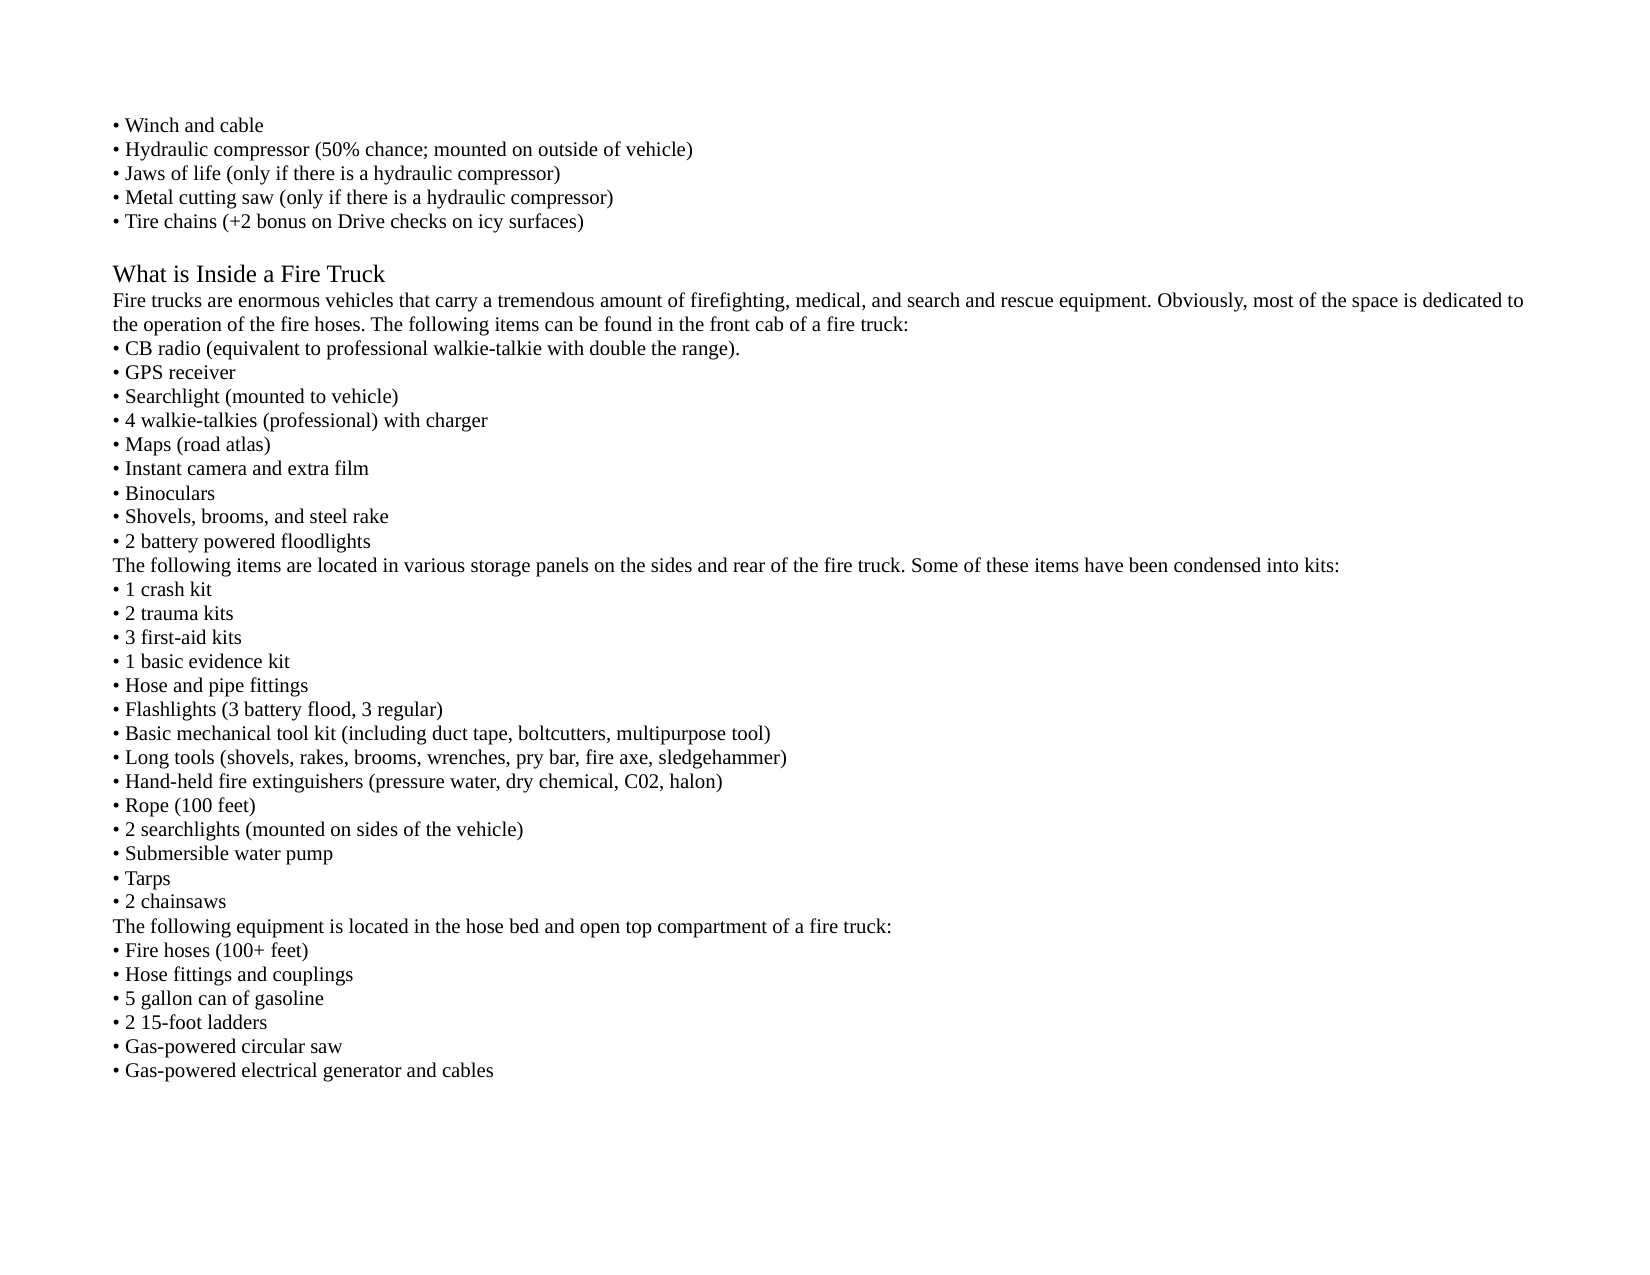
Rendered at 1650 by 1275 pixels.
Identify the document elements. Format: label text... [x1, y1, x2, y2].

text • 2 15-foot ladders [112, 1010, 1537, 1034]
text • Fire hoses (100+ feet) [112, 938, 1537, 962]
text • Maps (road atlas) [112, 432, 1537, 456]
text • GPS receiver [112, 360, 1537, 384]
text • 2 searchlights (mounted on sides of the vehicle) [112, 817, 1537, 841]
text • Jaws of life (only if there is a hydraulic compressor) [112, 161, 1537, 185]
text • Rope (100 feet) [112, 793, 1537, 817]
text • 2 battery powered floodlights [112, 528, 1537, 553]
text • Tire chains (+2 bonus on Drive checks on icy surfaces) [112, 209, 1537, 233]
text The following items are located in various storage panels on the sides and rear of the fire truck. Some of these items have been condensed into kits: [112, 553, 1537, 577]
text • Winch and cable [112, 112, 1537, 137]
text • CB radio (equivalent to professional walkie-talkie with double the range). [112, 336, 1537, 360]
text • 2 trauma kits [112, 601, 1537, 625]
text • Submersible water pump [112, 841, 1537, 865]
text The following equipment is located in the hose bed and open top compartment of a fire truck: [112, 913, 1537, 938]
text • Hydraulic compressor (50% chance; mounted on outside of vehicle) [112, 137, 1537, 161]
text • 1 crash kit [112, 577, 1537, 601]
text • Long tools (shovels, rakes, brooms, wrenches, pry bar, fire axe, sledgehammer) [112, 745, 1537, 769]
text What is Inside a Fire Truck [112, 259, 1537, 288]
text • Flashlights (3 battery flood, 3 regular) [112, 697, 1537, 721]
text • Binoculars [112, 480, 1537, 504]
text • 2 chainsaws [112, 889, 1537, 913]
text • Shovels, brooms, and steel rake [112, 504, 1537, 528]
text • 4 walkie-talkies (professional) with charger [112, 408, 1537, 432]
text • Gas-powered electrical generator and cables [112, 1058, 1537, 1082]
text • Gas-powered circular saw [112, 1034, 1537, 1058]
text • 3 first-aid kits [112, 625, 1537, 649]
text • 5 gallon can of gasoline [112, 986, 1537, 1010]
text Fire trucks are enormous vehicles that carry a tremendous amount of firefighting, medical, and search and rescue equipment. Obviously, most of the space is dedicated to the operation of the fire hoses. The following items can be found in the front cab of a fire truck: [112, 288, 1537, 336]
text • 1 basic evidence kit [112, 649, 1537, 673]
text • Hose fittings and couplings [112, 962, 1537, 986]
text • Instant camera and extra film [112, 456, 1537, 480]
text • Hose and pipe fittings [112, 673, 1537, 697]
text • Metal cutting saw (only if there is a hydraulic compressor) [112, 185, 1537, 209]
text • Basic mechanical tool kit (including duct tape, boltcutters, multipurpose tool) [112, 721, 1537, 745]
text • Searchlight (mounted to vehicle) [112, 384, 1537, 408]
text • Hand-held fire extinguishers (pressure water, dry chemical, C02, halon) [112, 769, 1537, 793]
text • Tarps [112, 865, 1537, 889]
